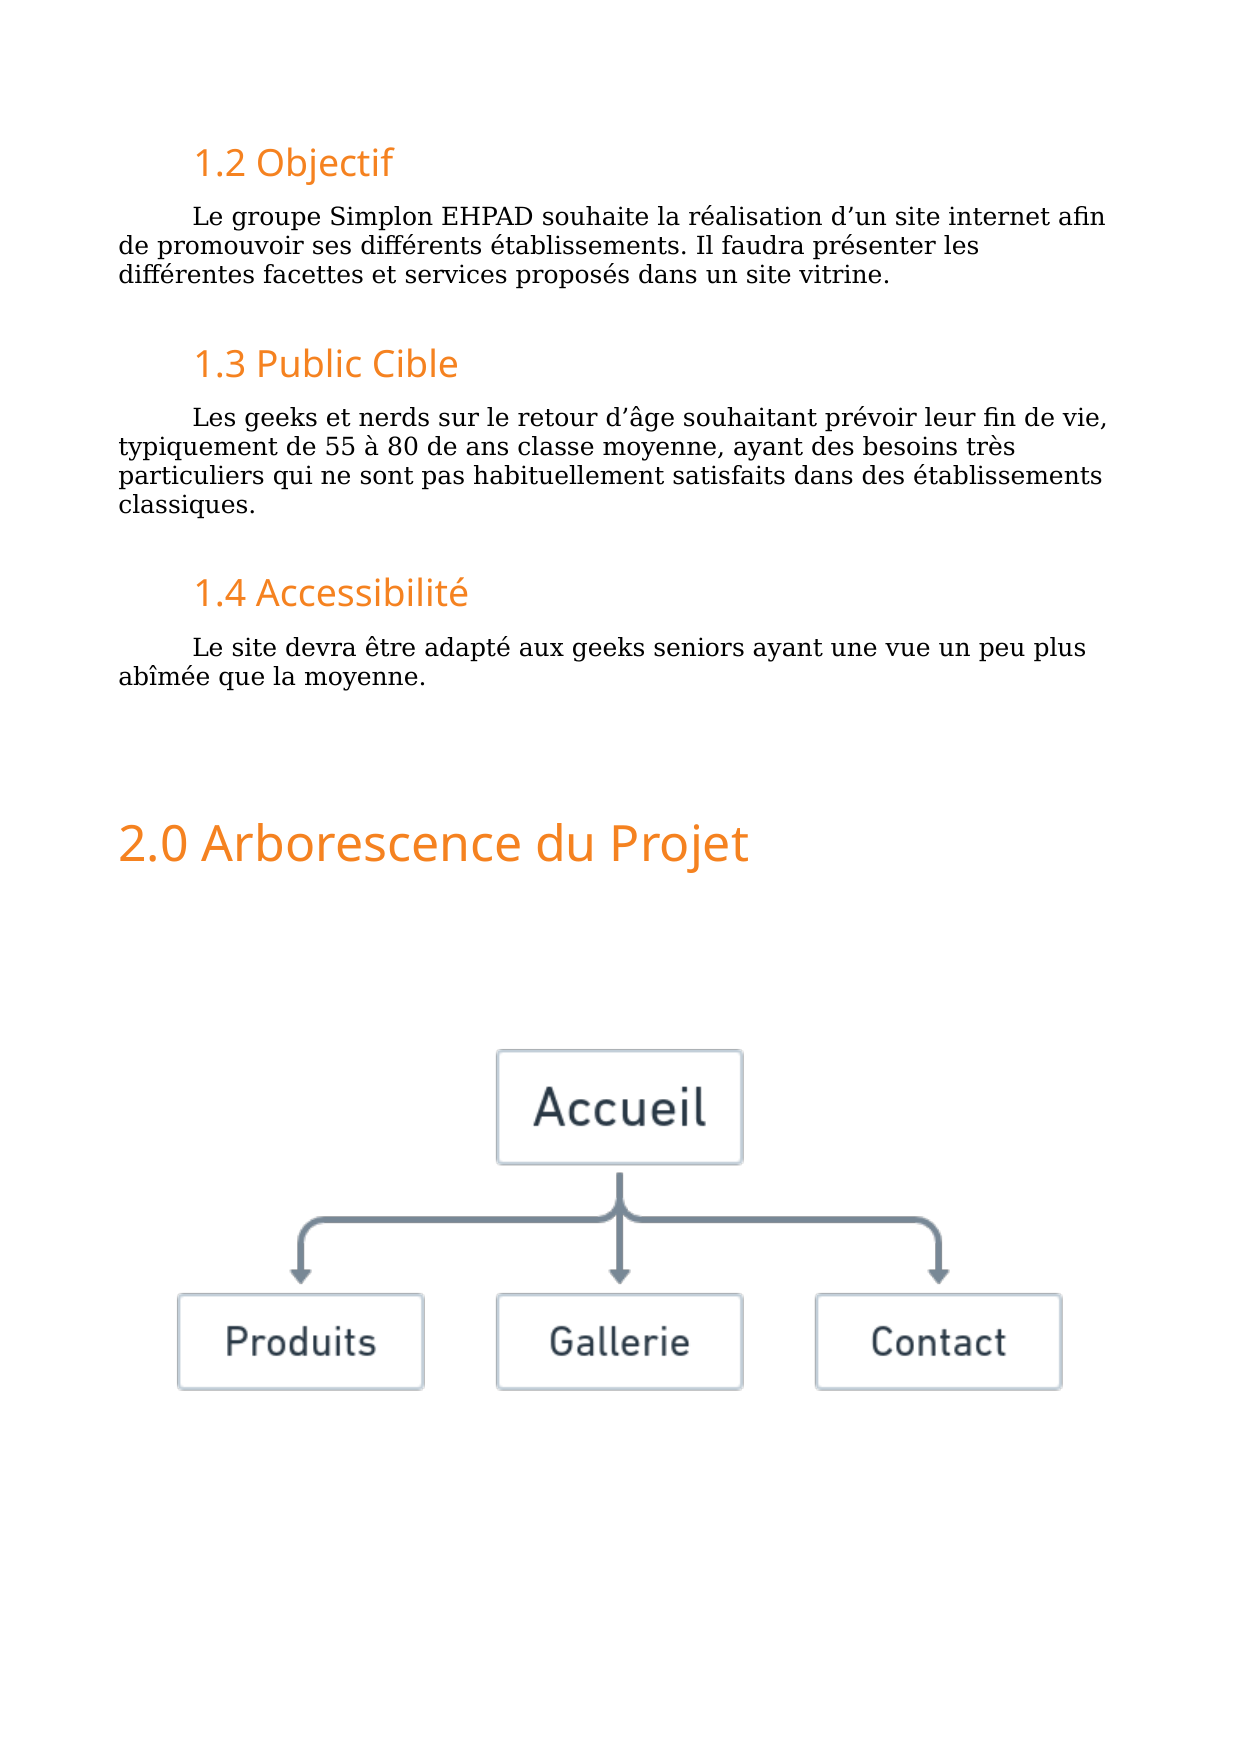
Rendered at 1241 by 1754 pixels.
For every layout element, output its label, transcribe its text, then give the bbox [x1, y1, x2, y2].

text 2.0 Arborescence du Projet [118, 808, 1122, 876]
text 1.4 Accessibilité [193, 567, 1122, 618]
text 1.3 Public Cible [193, 337, 1122, 388]
picture [140, 1012, 1100, 1428]
text Le site devra être adapté aux geeks seniors ayant une vue un peu plus abîmée que la moyenne. [118, 633, 1122, 691]
text Le groupe Simplon EHPAD souhaite la réalisation d’un site internet afin de promouvoir ses différents établissements. Il faudra présenter les différentes facettes et services proposés dans un site vitrine. [118, 202, 1122, 290]
text 1.2 Objectif [193, 136, 1122, 187]
text Les geeks et nerds sur le retour d’âge souhaitant prévoir leur fin de vie, typiquement de 55 à 80 de ans classe moyenne, ayant des besoins très particuliers qui ne sont pas habituellement satisfaits dans des établissements classiques. [118, 403, 1122, 519]
